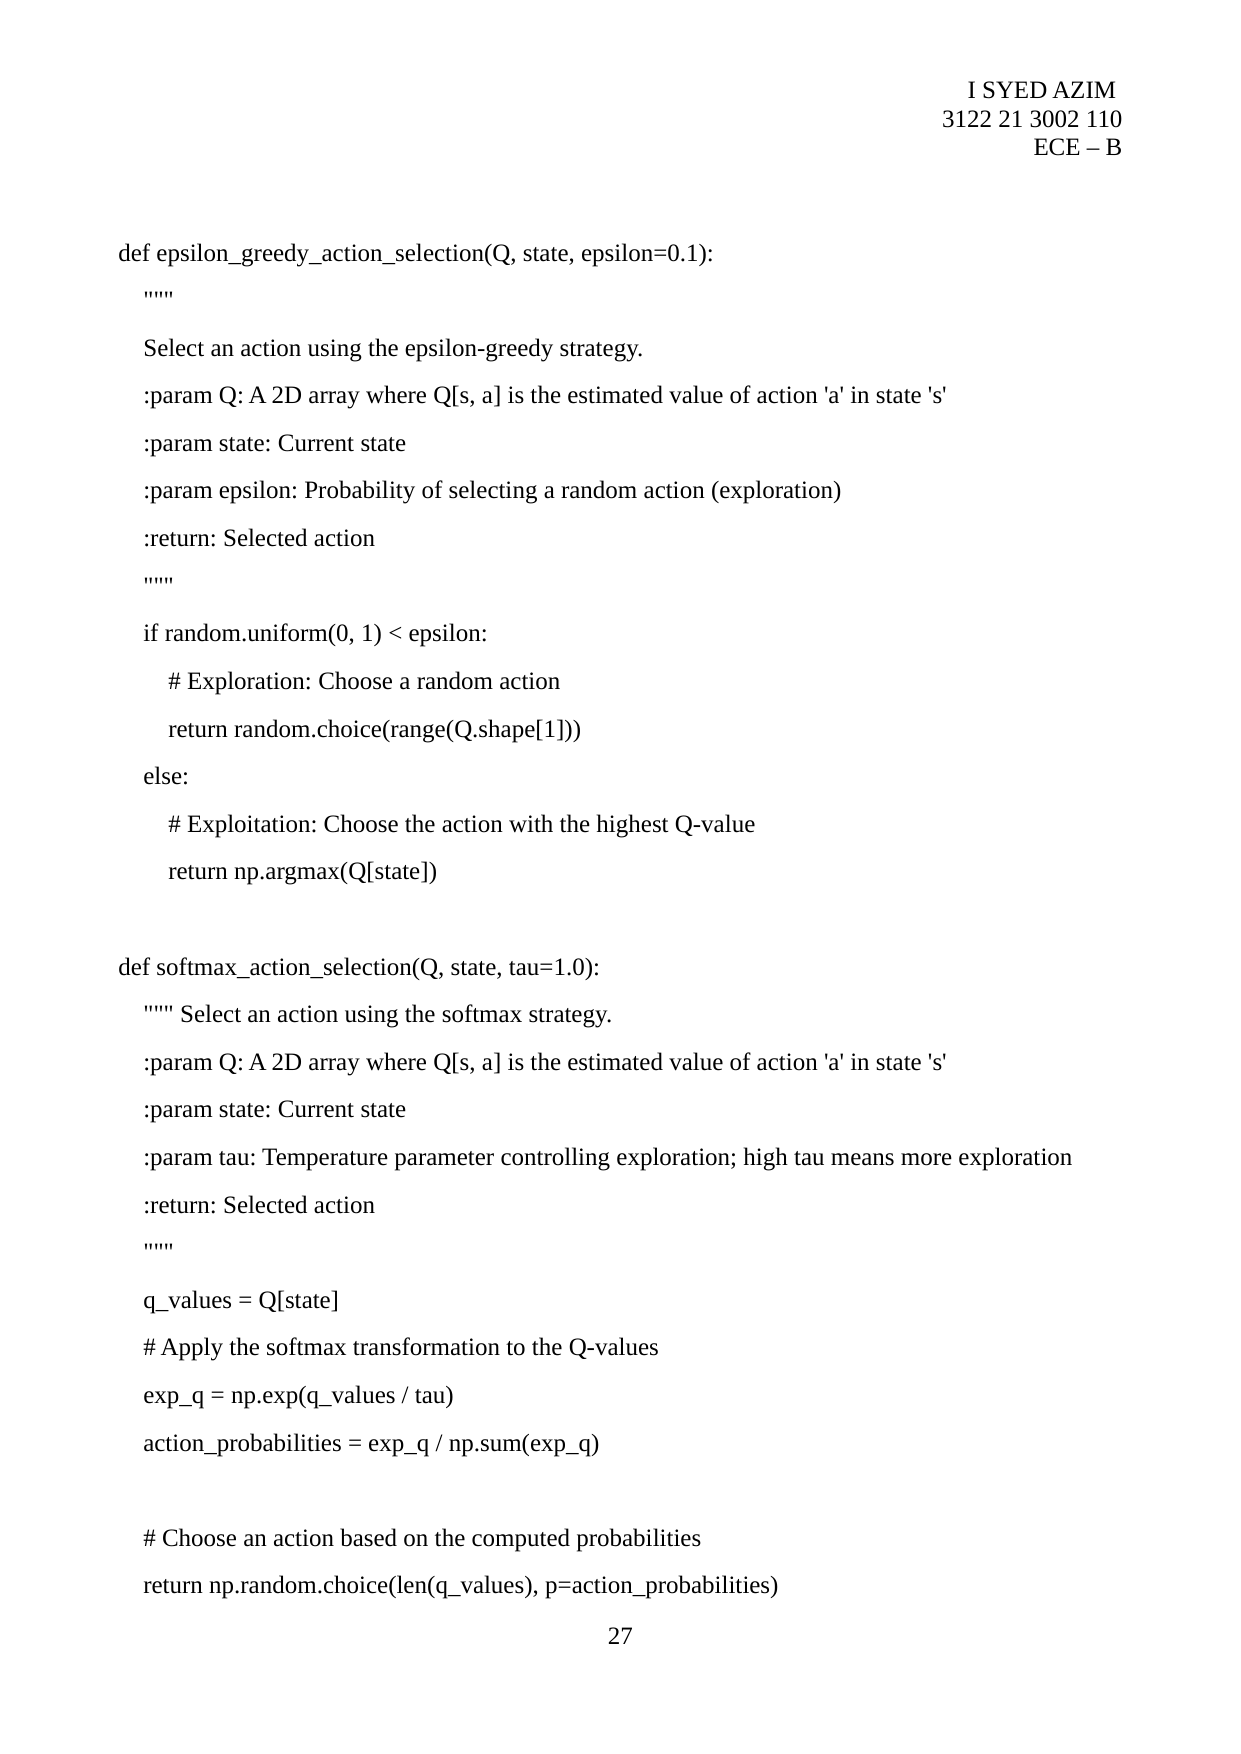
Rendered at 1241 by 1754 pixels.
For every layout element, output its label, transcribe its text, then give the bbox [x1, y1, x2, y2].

text # Exploitation: Choose the action with the highest Q-value [118, 809, 1122, 838]
text :param state: Current state [118, 1094, 1122, 1123]
text def softmax_action_selection(Q, state, tau=1.0): [118, 952, 1122, 980]
text exp_q = np.exp(q_values / tau) [118, 1380, 1122, 1409]
text """ Select an action using the softmax strategy. [118, 999, 1122, 1028]
text action_probabilities = exp_q / np.sum(exp_q) [118, 1428, 1122, 1456]
text """ [118, 1237, 1122, 1266]
text Select an action using the epsilon-greedy strategy. [118, 333, 1122, 362]
text :return: Selected action [118, 523, 1122, 552]
text return np.argmax(Q[state]) [118, 856, 1122, 885]
text # Choose an action based on the computed probabilities [118, 1523, 1122, 1552]
text return np.random.choice(len(q_values), p=action_probabilities) [118, 1571, 1122, 1599]
text """ [118, 285, 1122, 314]
text :return: Selected action [118, 1190, 1122, 1218]
text # Apply the softmax transformation to the Q-values [118, 1332, 1122, 1361]
text :param tau: Temperature parameter controlling exploration; high tau means more exploration [118, 1142, 1122, 1171]
text q_values = Q[state] [118, 1285, 1122, 1314]
text :param state: Current state [118, 428, 1122, 457]
text """ [118, 571, 1122, 599]
text return random.choice(range(Q.shape[1])) [118, 714, 1122, 742]
text :param epsilon: Probability of selecting a random action (exploration) [118, 476, 1122, 504]
text def epsilon_greedy_action_selection(Q, state, epsilon=0.1): [118, 238, 1122, 266]
text :param Q: A 2D array where Q[s, a] is the estimated value of action 'a' in state 's' [118, 380, 1122, 409]
text if random.uniform(0, 1) < epsilon: [118, 618, 1122, 647]
text else: [118, 761, 1122, 790]
text # Exploration: Choose a random action [118, 666, 1122, 695]
text :param Q: A 2D array where Q[s, a] is the estimated value of action 'a' in state 's' [118, 1047, 1122, 1076]
